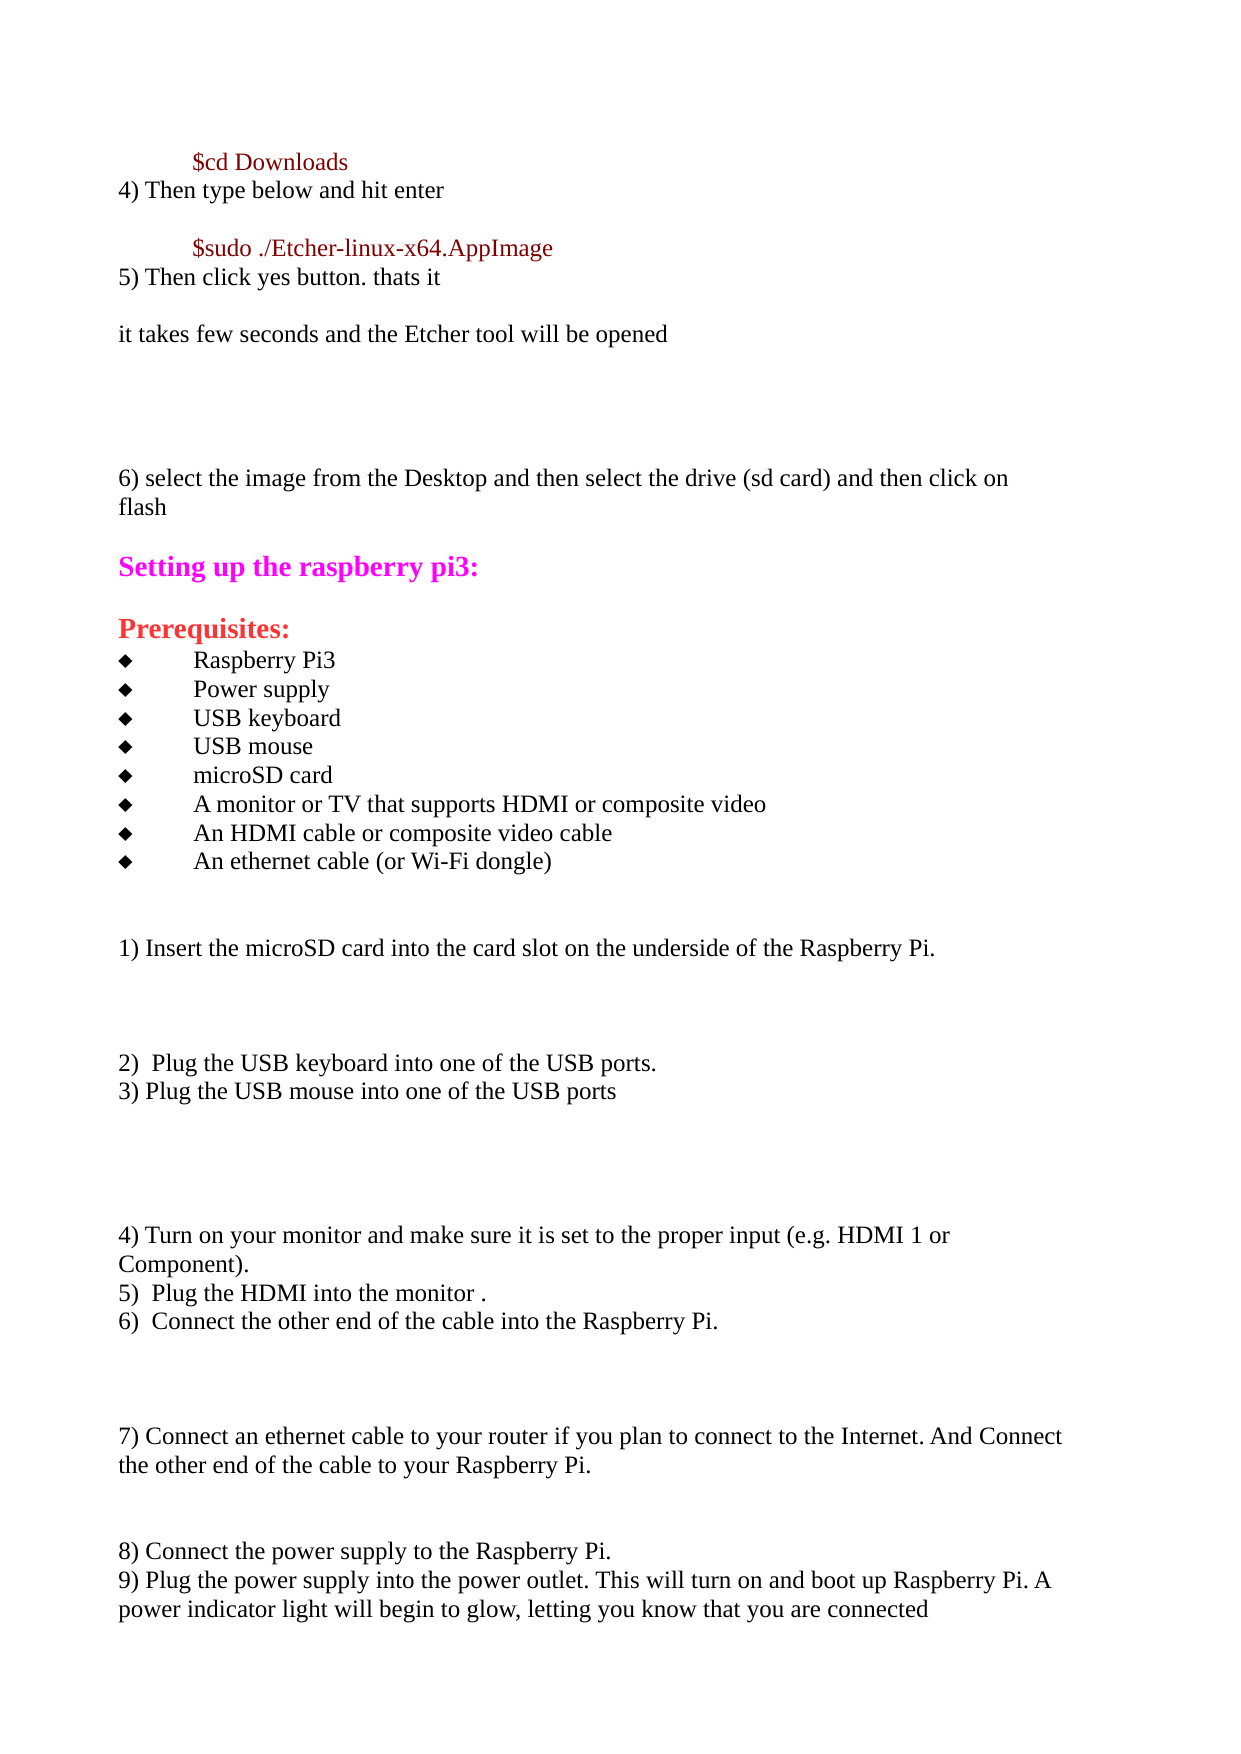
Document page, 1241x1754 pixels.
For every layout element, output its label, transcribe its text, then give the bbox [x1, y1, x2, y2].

text 4) Turn on your monitor and make sure it is set to the proper input (e.g. HDMI 1 or Component). [118, 1220, 1063, 1278]
text 8) Connect the power supply to the Raspberry Pi. [118, 1536, 1063, 1565]
text 3) Plug the USB mouse into one of the USB ports [118, 1076, 1063, 1105]
text 5) Then click yes button. thats it [118, 262, 1063, 291]
text 4) Then type below and hit enter [118, 176, 1063, 204]
text 2) Plug the USB keyboard into one of the USB ports. [118, 1048, 1063, 1076]
text $cd Downloads [118, 147, 1063, 176]
list Raspberry Pi3 [118, 645, 1063, 674]
text Setting up the raspberry pi3: [118, 549, 1063, 583]
text 6) select the image from the Desktop and then select the drive (sd card) and then click on flash [118, 463, 1063, 521]
list Power supply [118, 674, 1063, 703]
list USB keyboard [118, 703, 1063, 731]
list An HDMI cable or composite video cable [118, 818, 1063, 846]
text it takes few seconds and the Etcher tool will be opened [118, 319, 1063, 348]
subtitle 1) Insert the microSD card into the card slot on the underside of the Raspberry Pi. [118, 933, 1063, 961]
list microSD card [118, 760, 1063, 789]
text 9) Plug the power supply into the power outlet. This will turn on and boot up Raspberry Pi. A power indicator light will begin to glow, letting you know that you are connected [118, 1565, 1063, 1623]
list A monitor or TV that supports HDMI or composite video [118, 789, 1063, 818]
text 6) Connect the other end of the cable into the Raspberry Pi. [118, 1306, 1063, 1335]
text $sudo ./Etcher-linux-x64.AppImage [118, 233, 1063, 262]
list An ethernet cable (or Wi-Fi dongle) [118, 846, 1063, 875]
text Prerequisites: [118, 612, 1063, 645]
list USB mouse [118, 731, 1063, 760]
text 7) Connect an ethernet cable to your router if you plan to connect to the Internet. And Connect the other end of the cable to your Raspberry Pi. [118, 1421, 1063, 1479]
text 5) Plug the HDMI into the monitor . [118, 1278, 1063, 1306]
